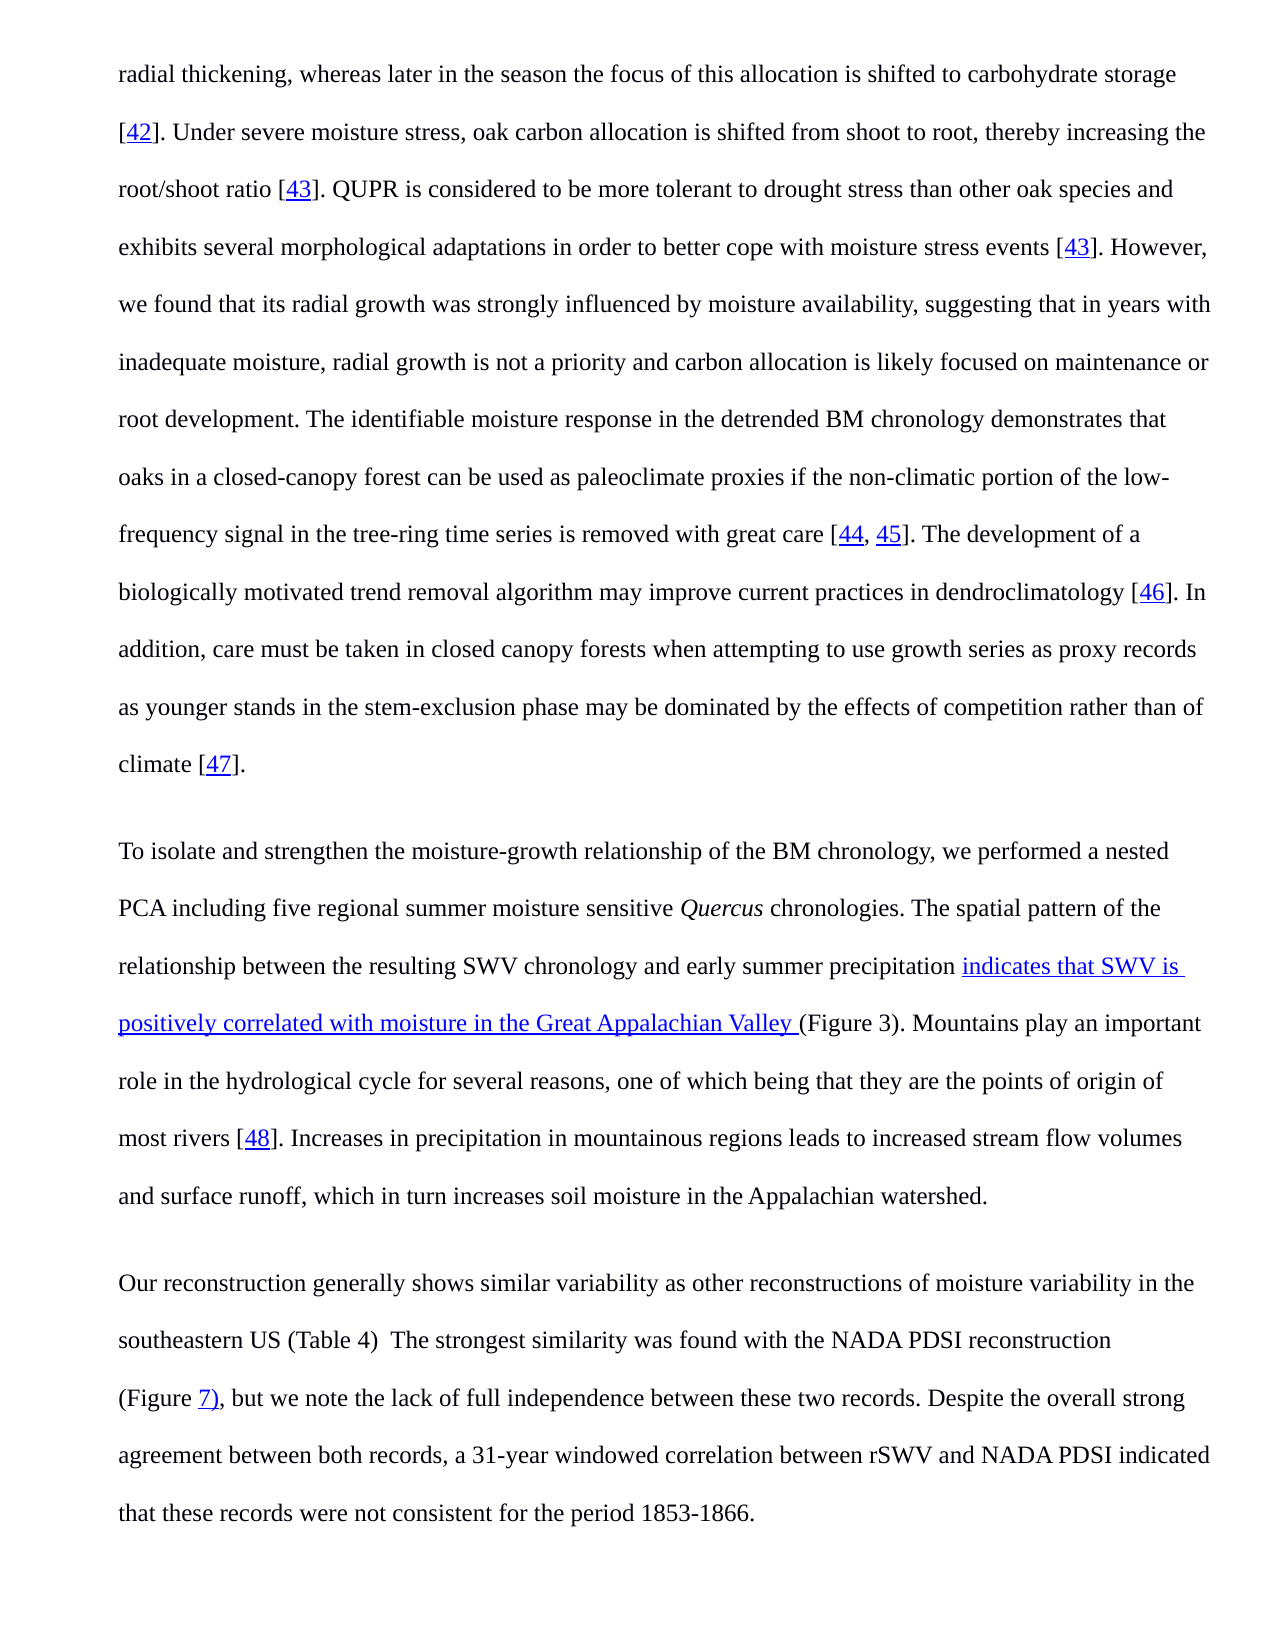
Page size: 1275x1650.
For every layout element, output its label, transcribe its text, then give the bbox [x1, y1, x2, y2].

text Our reconstruction generally shows similar variability as other reconstructions of moisture variability in the southeastern US (Table 4) The strongest similarity was found with the NADA PDSI reconstruction (Figure 7), but we note the lack of full independence between these two records. Despite the overall strong agreement between both records, a 31-year windowed correlation between rSWV and NADA PDSI indicated that these records were not consistent for the period 1853-1866. [118, 1268, 1216, 1527]
text radial thickening, whereas later in the season the focus of this allocation is shifted to carbohydrate storage [42]. Under severe moisture stress, oak carbon allocation is shifted from shoot to root, thereby increasing the root/shoot ratio [43]. QUPR is considered to be more tolerant to drought stress than other oak species and exhibits several morphological adaptations in order to better cope with moisture stress events [43]. However, we found that its radial growth was strongly influenced by moisture availability, suggesting that in years with inadequate moisture, radial growth is not a priority and carbon allocation is likely focused on maintenance or root development. The identifiable moisture response in the detrended BM chronology demonstrates that oaks in a closed-canopy forest can be used as paleoclimate proxies if the non-climatic portion of the low-frequency signal in the tree-ring time series is removed with great care [44, 45]. The development of a biologically motivated trend removal algorithm may improve current practices in dendroclimatology [46]. In addition, care must be taken in closed canopy forests when attempting to use growth series as proxy records as younger stands in the stem-exclusion phase may be dominated by the effects of competition rather than of climate [47]. [118, 59, 1216, 778]
text To isolate and strengthen the moisture-growth relationship of the BM chronology, we performed a nested PCA including five regional summer moisture sensitive Quercus chronologies. The spatial pattern of the relationship between the resulting SWV chronology and early summer precipitation indicates that SWV is positively correlated with moisture in the Great Appalachian Valley (Figure 3). Mountains play an important role in the hydrological cycle for several reasons, one of which being that they are the points of origin of most rivers [48]. Increases in precipitation in mountainous regions leads to increased stream flow volumes and surface runoff, which in turn increases soil moisture in the Appalachian watershed. [118, 836, 1216, 1210]
